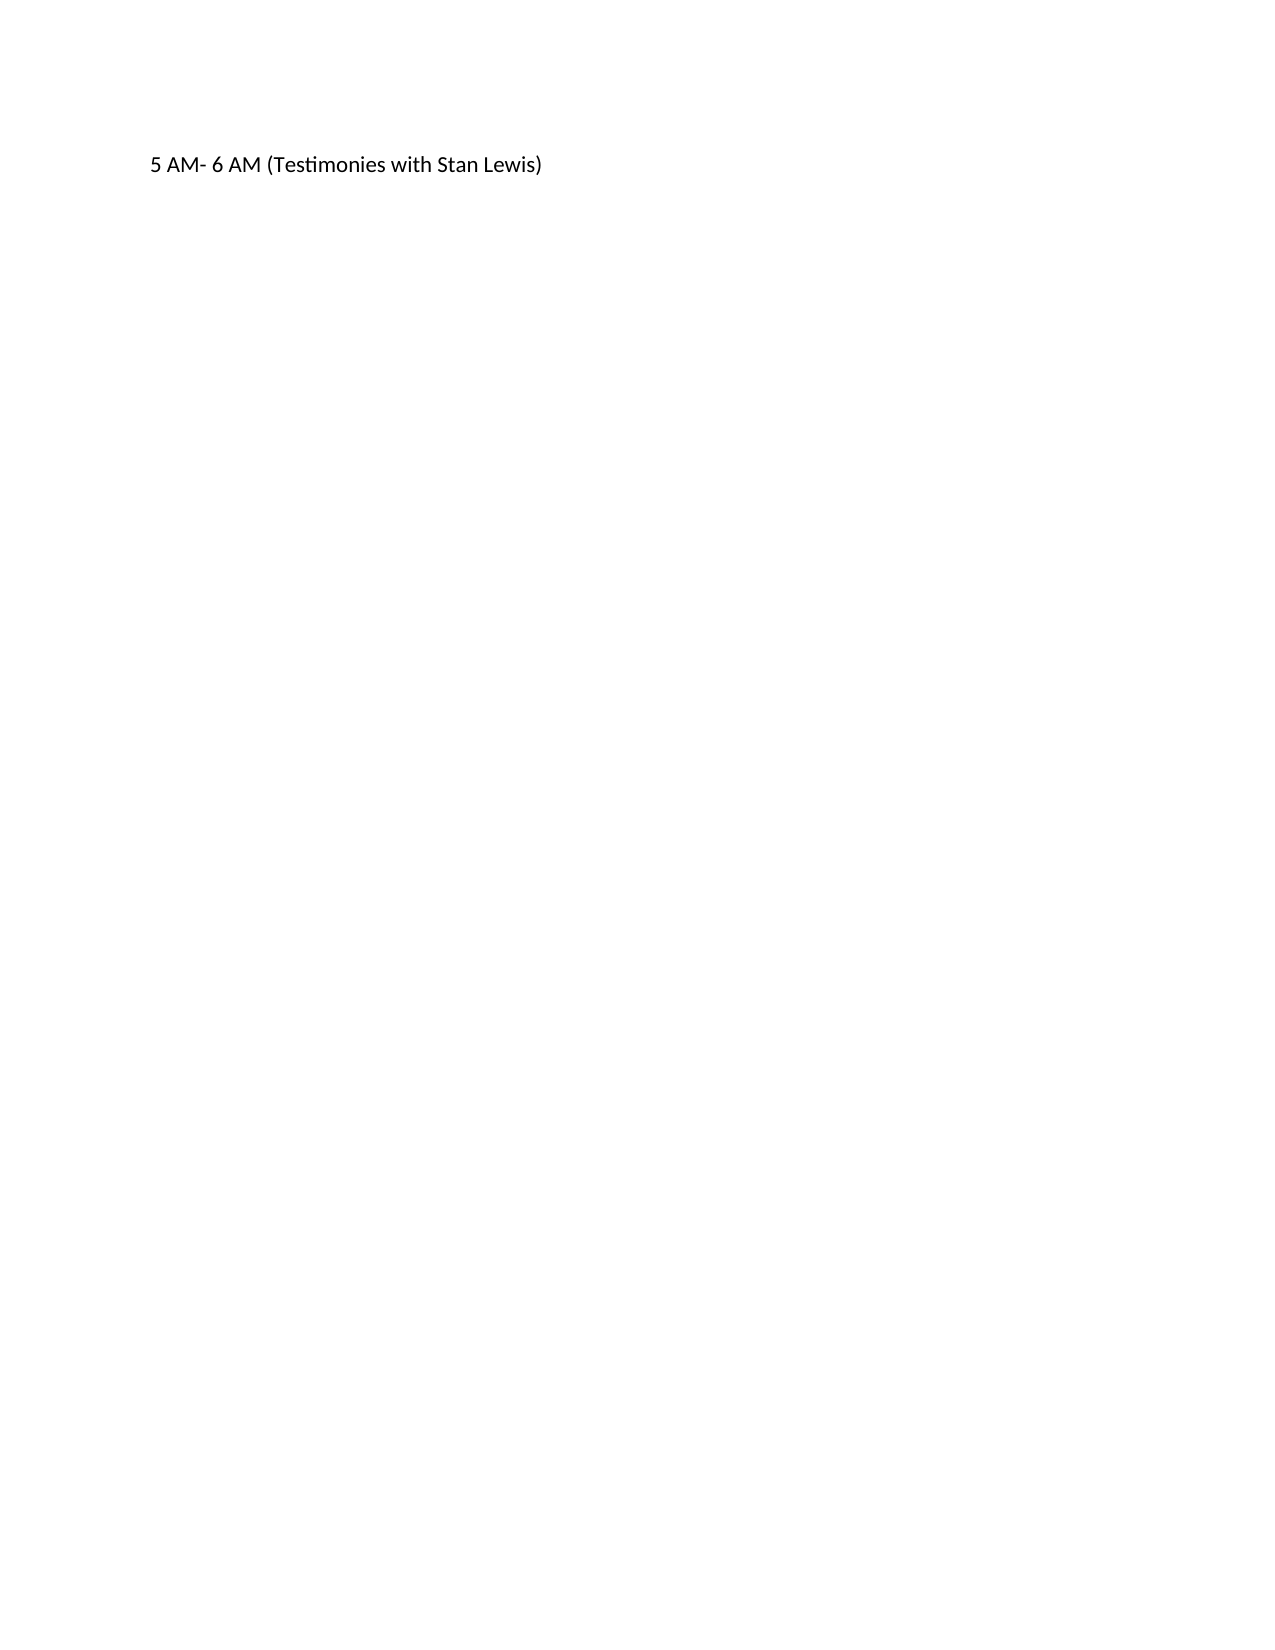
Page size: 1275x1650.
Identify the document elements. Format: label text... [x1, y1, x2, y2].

text 5 AM- 6 AM (Testimonies with Stan Lewis) [150, 150, 1125, 178]
